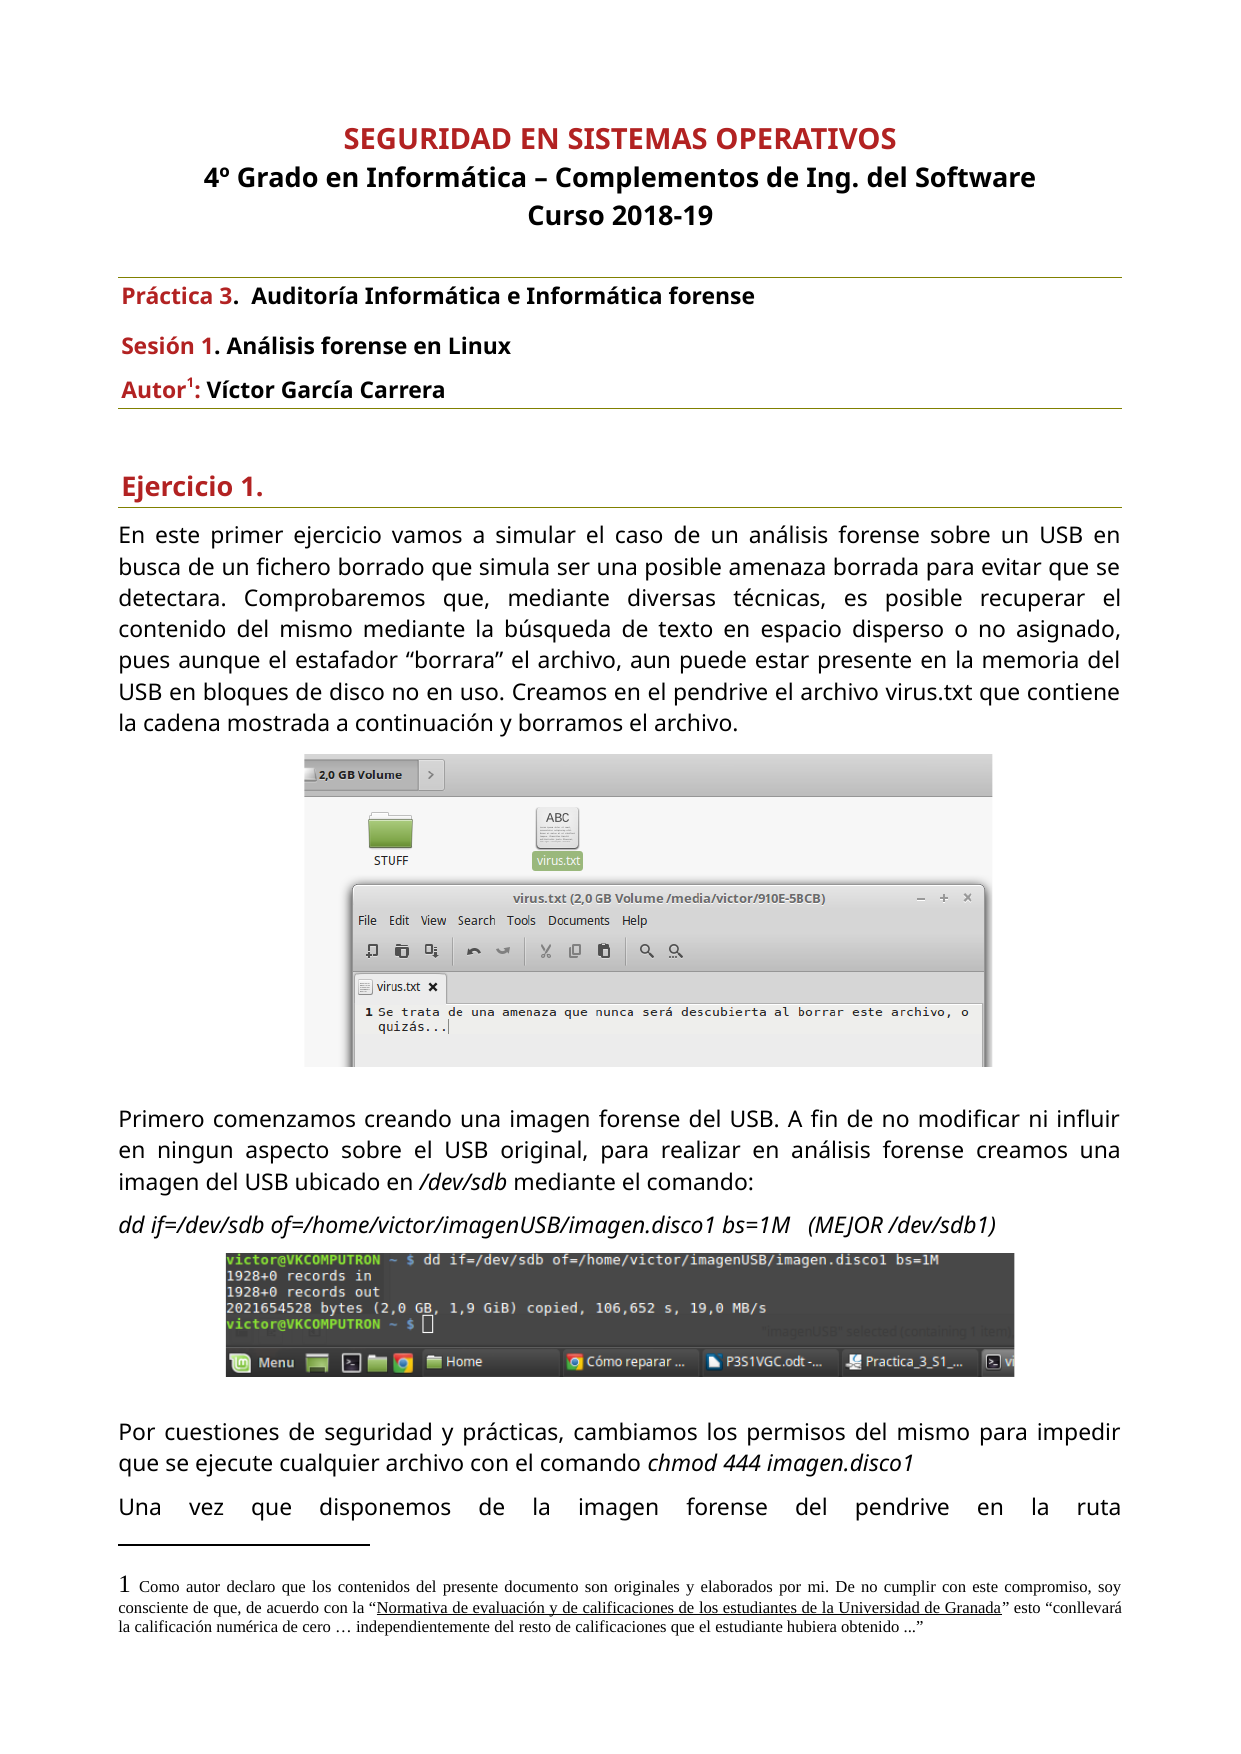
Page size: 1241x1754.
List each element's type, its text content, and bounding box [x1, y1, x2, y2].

text Sesión 1. Análisis forense en Linux [118, 327, 1122, 361]
text Por cuestiones de seguridad y prácticas, cambiamos los permisos del mismo para impedir que se ejecute cualquier archivo con el comando chmod 444 imagen.disco1 [118, 1416, 1122, 1479]
text Una vez que disponemos de la imagen forense del pendrive en la ruta [118, 1491, 1122, 1522]
text En este primer ejercicio vamos a simular el caso de un análisis forense sobre un USB en busca de un fichero borrado que simula ser una posible amenaza borrada para evitar que se detectara. Comprobaremos que, mediante diversas técnicas, es posible recuperar el contenido del mismo mediante la búsqueda de texto en espacio disperso o no asignado, pues aunque el estafador “borrara” el archivo, aun puede estar presente en la memoria del USB en bloques de disco no en uso. Creamos en el pendrive el archivo virus.txt que contiene la cadena mostrada a continuación y borramos el archivo. [118, 519, 1122, 738]
picture [304, 754, 993, 1067]
text 4º Grado en Informática – Complementos de Ing. del Software [118, 158, 1122, 195]
text Como autor declaro que los contenidos del presente documento son originales y elaborados por mi. De no cumplir con este compromiso, soy consciente de que, de acuerdo con la “Normativa de evaluación y de calificaciones de los estudiantes de la Universidad de Granada” esto “conllevará la calificación numérica de cero … independientemente del resto de calificaciones que el estudiante hubiera obtenido ...” [118, 1569, 1122, 1636]
text Curso 2018-19 [118, 196, 1122, 233]
text Práctica 3. Auditoría Informática e Informática forense [118, 278, 1122, 314]
text Ejercicio 1. [118, 464, 1122, 507]
text dd if=/dev/sdb of=/home/victor/imagenUSB/imagen.disco1 bs=1M (MEJOR /dev/sdb1) [118, 1209, 1122, 1241]
text Primero comenzamos creando una imagen forense del USB. A fin de no modificar ni influir en ningun aspecto sobre el USB original, para realizar en análisis forense creamos una imagen del USB ubicado en /dev/sdb mediante el comando: [118, 1103, 1122, 1197]
text Autor: Víctor García Carrera [118, 371, 1122, 408]
text SEGURIDAD EN SISTEMAS OPERATIVOS [118, 118, 1122, 158]
